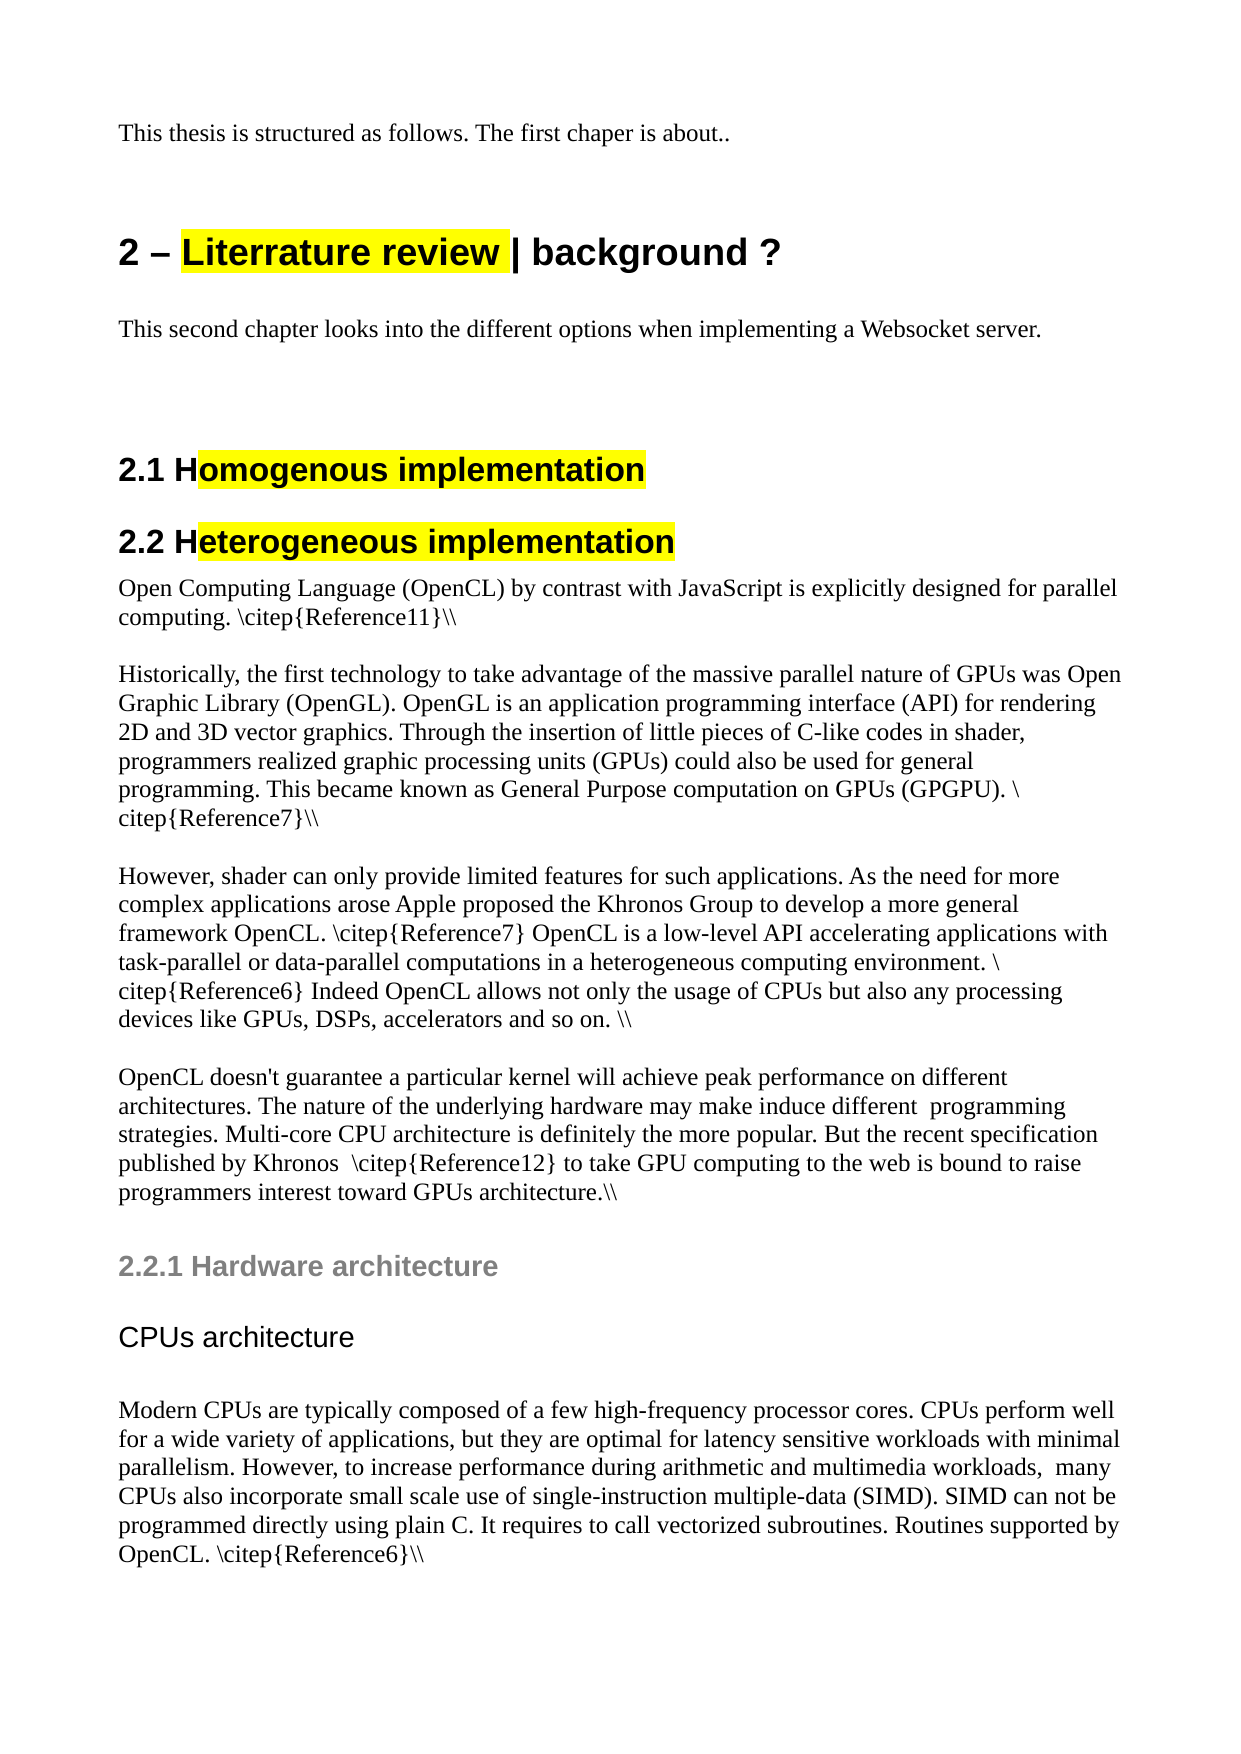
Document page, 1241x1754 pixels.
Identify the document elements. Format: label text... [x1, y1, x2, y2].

subtitle 2 – Literrature review | background ? [118, 229, 1122, 273]
text OpenCL doesn't guarantee a particular kernel will achieve peak performance on different architectures. The nature of the underlying hardware may make induce different programming strategies. Multi-core CPU architecture is definitely the more popular. But the recent specification published by Khronos \citep{Reference12} to take GPU computing to the web is bound to raise programmers interest toward GPUs architecture.\\ [118, 1062, 1122, 1206]
subtitle 2.2 Heterogeneous implementation [118, 522, 1122, 561]
subtitle 2.1 Homogenous implementation [118, 450, 1122, 489]
text This thesis is structured as follows. The first chaper is about.. [118, 118, 1122, 147]
text Historically, the first technology to take advantage of the massive parallel nature of GPUs was Open Graphic Library (OpenGL). OpenGL is an application programming interface (API) for rendering 2D and 3D vector graphics. Through the insertion of little pieces of C-like codes in shader, programmers realized graphic processing units (GPUs) could also be used for general programming. This became known as General Purpose computation on GPUs (GPGPU). \citep{Reference7}\\ [118, 659, 1122, 832]
text Modern CPUs are typically composed of a few high-frequency processor cores. CPUs perform well for a wide variety of applications, but they are optimal for latency sensitive workloads with minimal parallelism. However, to increase performance during arithmetic and multimedia workloads, many CPUs also incorporate small scale use of single-instruction multiple-data (SIMD). SIMD can not be programmed directly using plain C. It requires to call vectorized subroutines. Routines supported by OpenCL. \citep{Reference6}\\ [118, 1395, 1122, 1567]
subtitle CPUs architecture [118, 1320, 1122, 1354]
subtitle 2.2.1 Hardware architecture [118, 1249, 1122, 1283]
text Open Computing Language (OpenCL) by contrast with JavaScript is explicitly designed for parallel computing. \citep{Reference11}\\ [118, 573, 1122, 631]
text However, shader can only provide limited features for such applications. As the need for more complex applications arose Apple proposed the Khronos Group to develop a more general framework OpenCL. \citep{Reference7} OpenCL is a low-level API accelerating applications with task-parallel or data-parallel computations in a heterogeneous computing environment. \citep{Reference6} Indeed OpenCL allows not only the usage of CPUs but also any processing devices like GPUs, DSPs, accelerators and so on. \\ [118, 861, 1122, 1033]
text This second chapter looks into the different options when implementing a Websocket server. [118, 314, 1122, 343]
